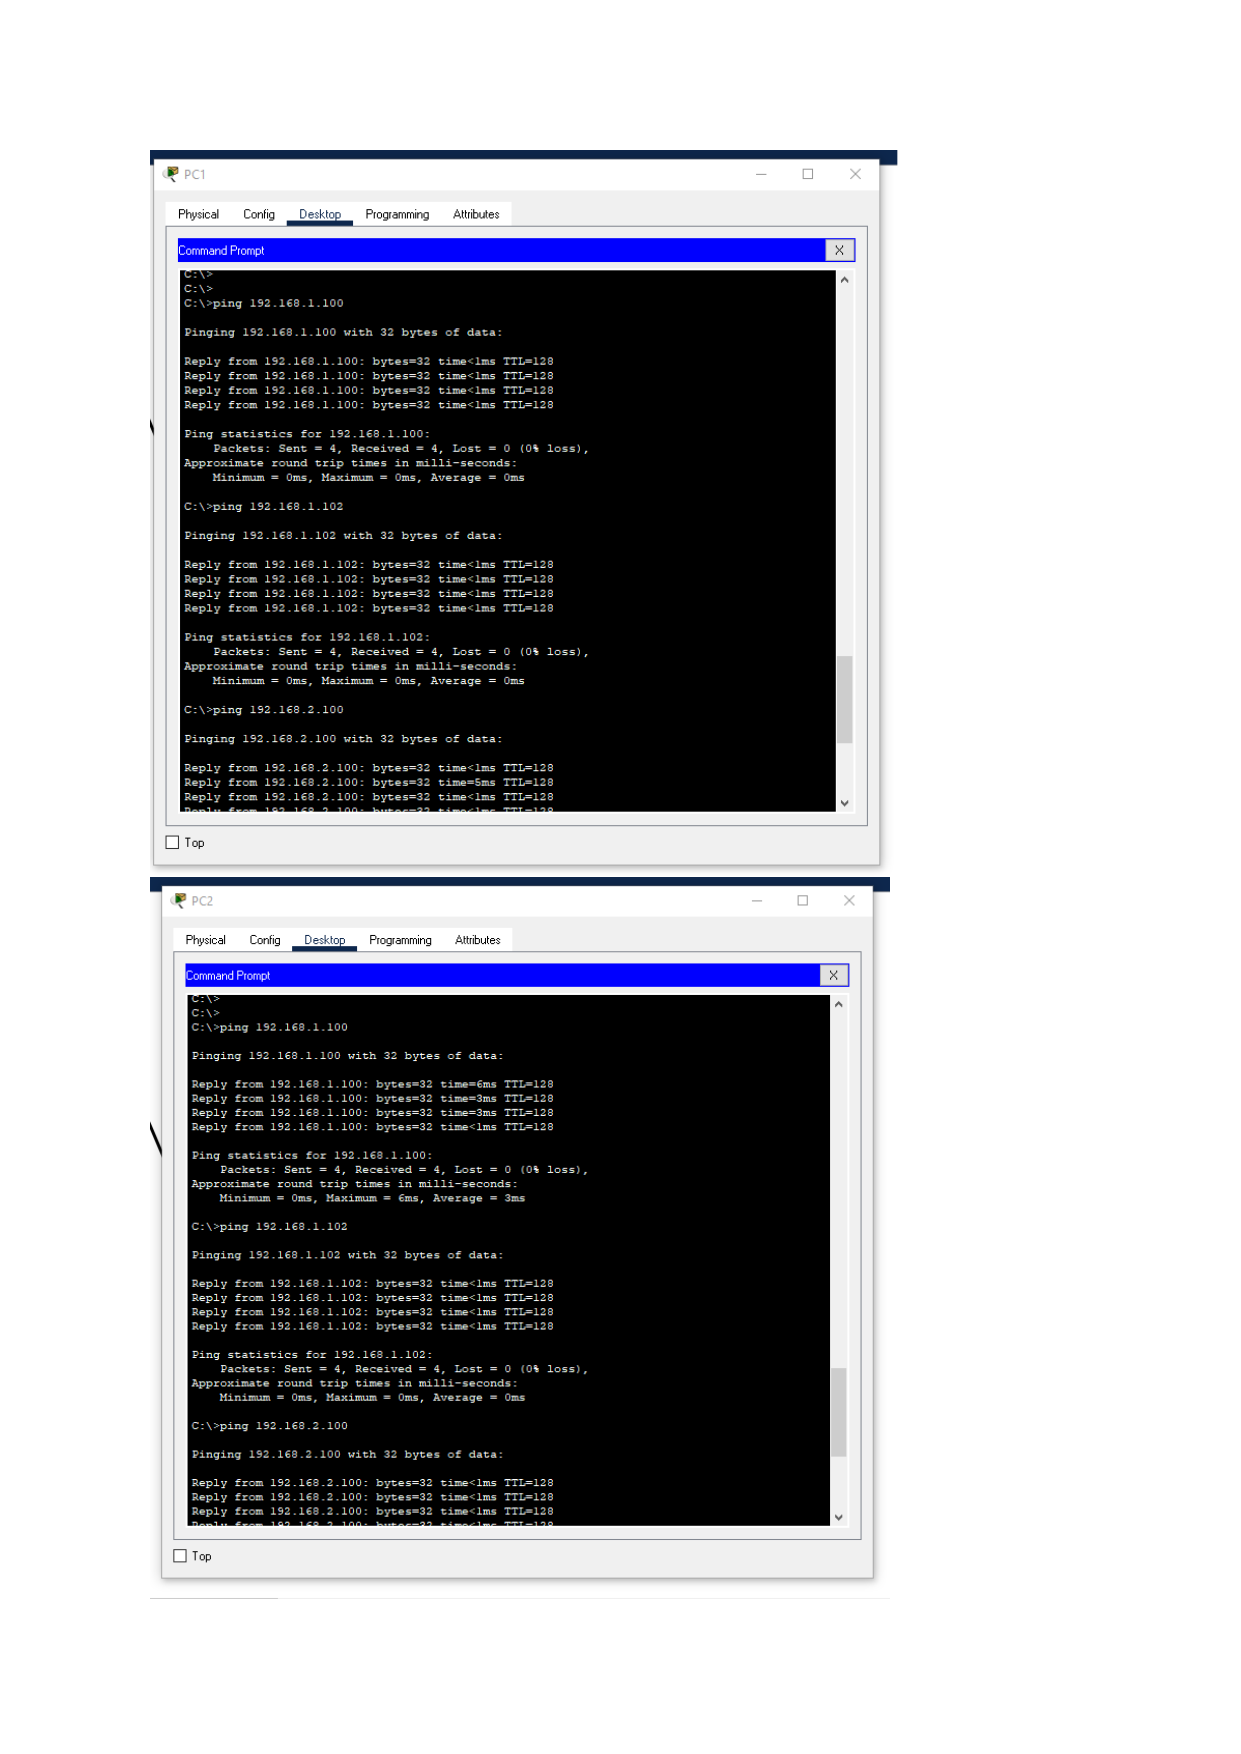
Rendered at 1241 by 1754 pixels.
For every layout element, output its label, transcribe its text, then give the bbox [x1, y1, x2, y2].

text Test nach Änderung: [150, 150, 1090, 1598]
